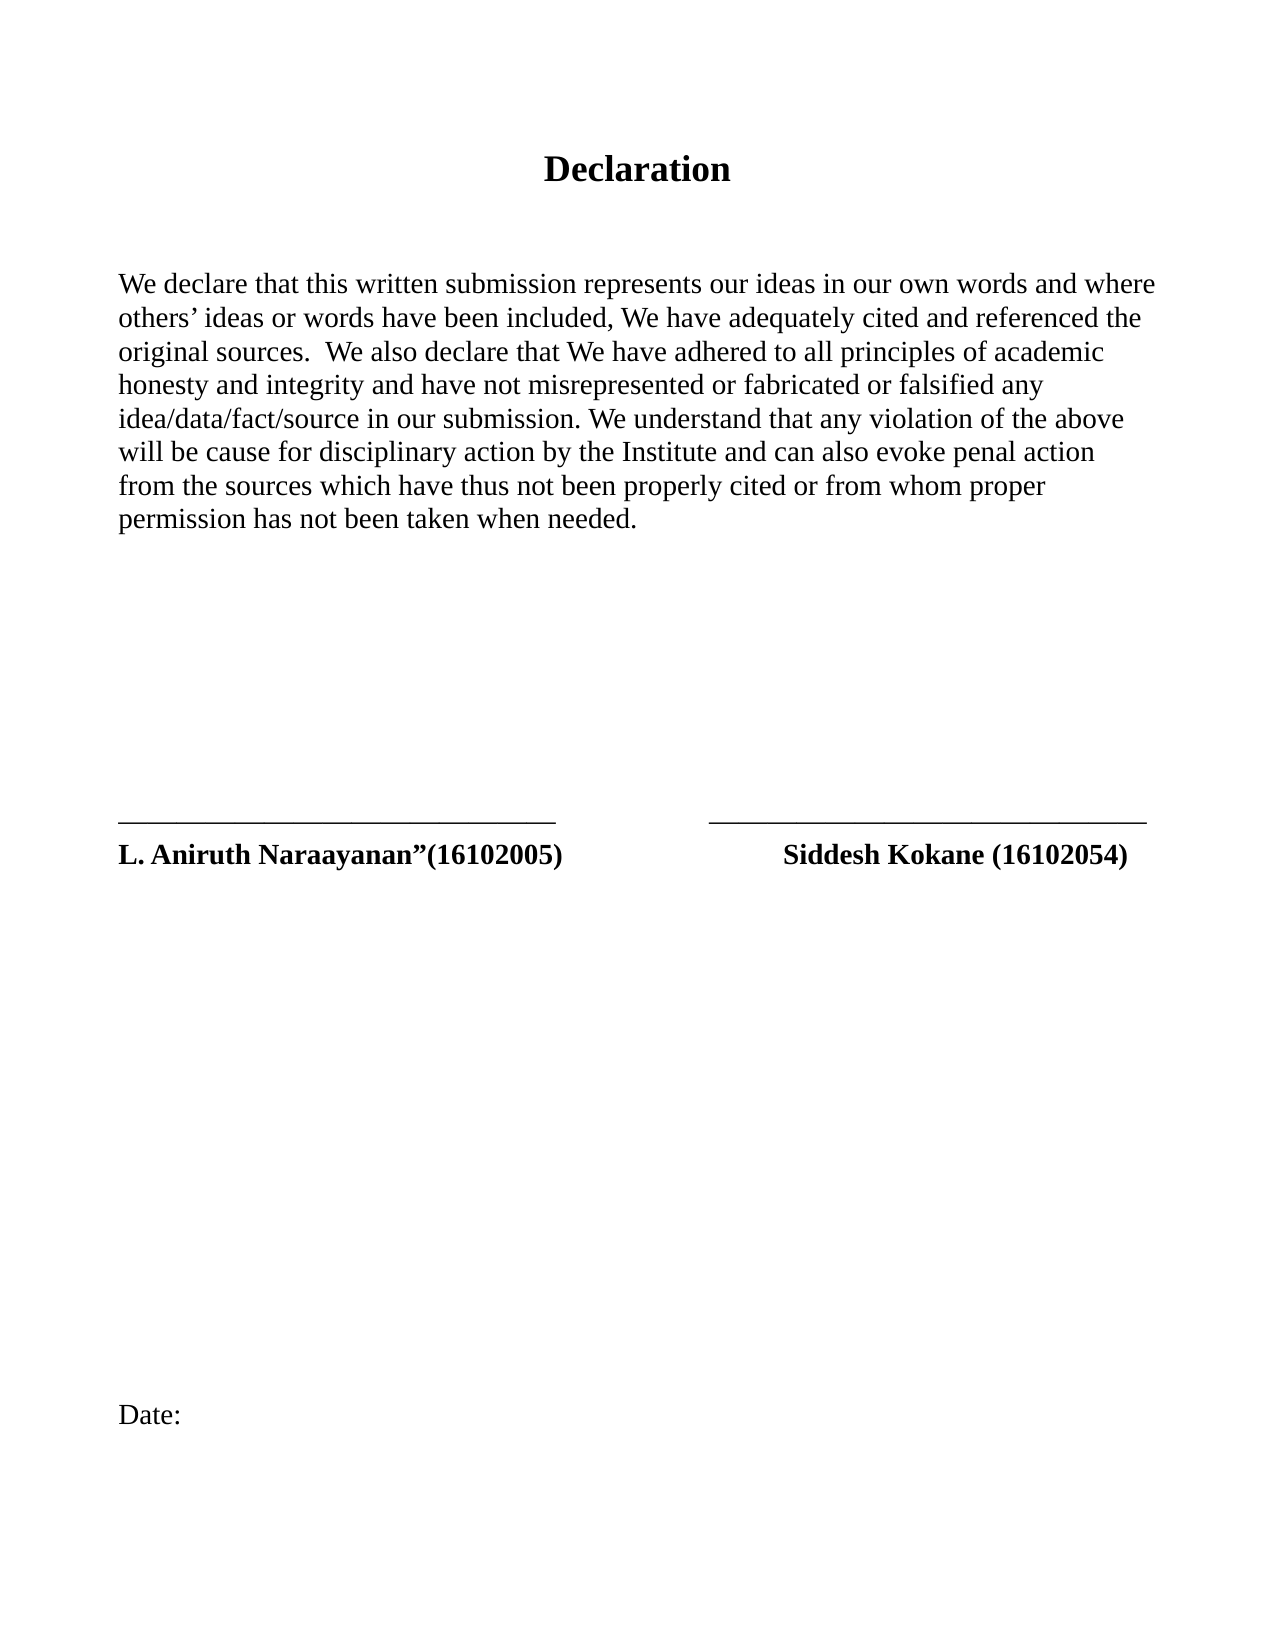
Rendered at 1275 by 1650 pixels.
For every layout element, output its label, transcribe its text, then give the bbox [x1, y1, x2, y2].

text We declare that this written submission represents our ideas in our own words and where [118, 267, 1157, 300]
text Date: [118, 1397, 1157, 1431]
text L. Aniruth Naraayanan”(16102005) Siddesh Kokane (16102054) [118, 837, 1157, 899]
text ——————————————— ——————————————— [118, 803, 1157, 837]
text Declaration [118, 147, 1157, 190]
text others’ ideas or words have been included, We have adequately cited and referenced the original sources. We also declare that We have adhered to all principles of academic honesty and integrity and have not misrepresented or fabricated or falsified any idea/data/fact/source in our submission. We understand that any violation of the above will be cause for disciplinary action by the Institute and can also evoke penal action from the sources which have thus not been properly cited or from whom proper permission has not been taken when needed. [118, 300, 1157, 535]
